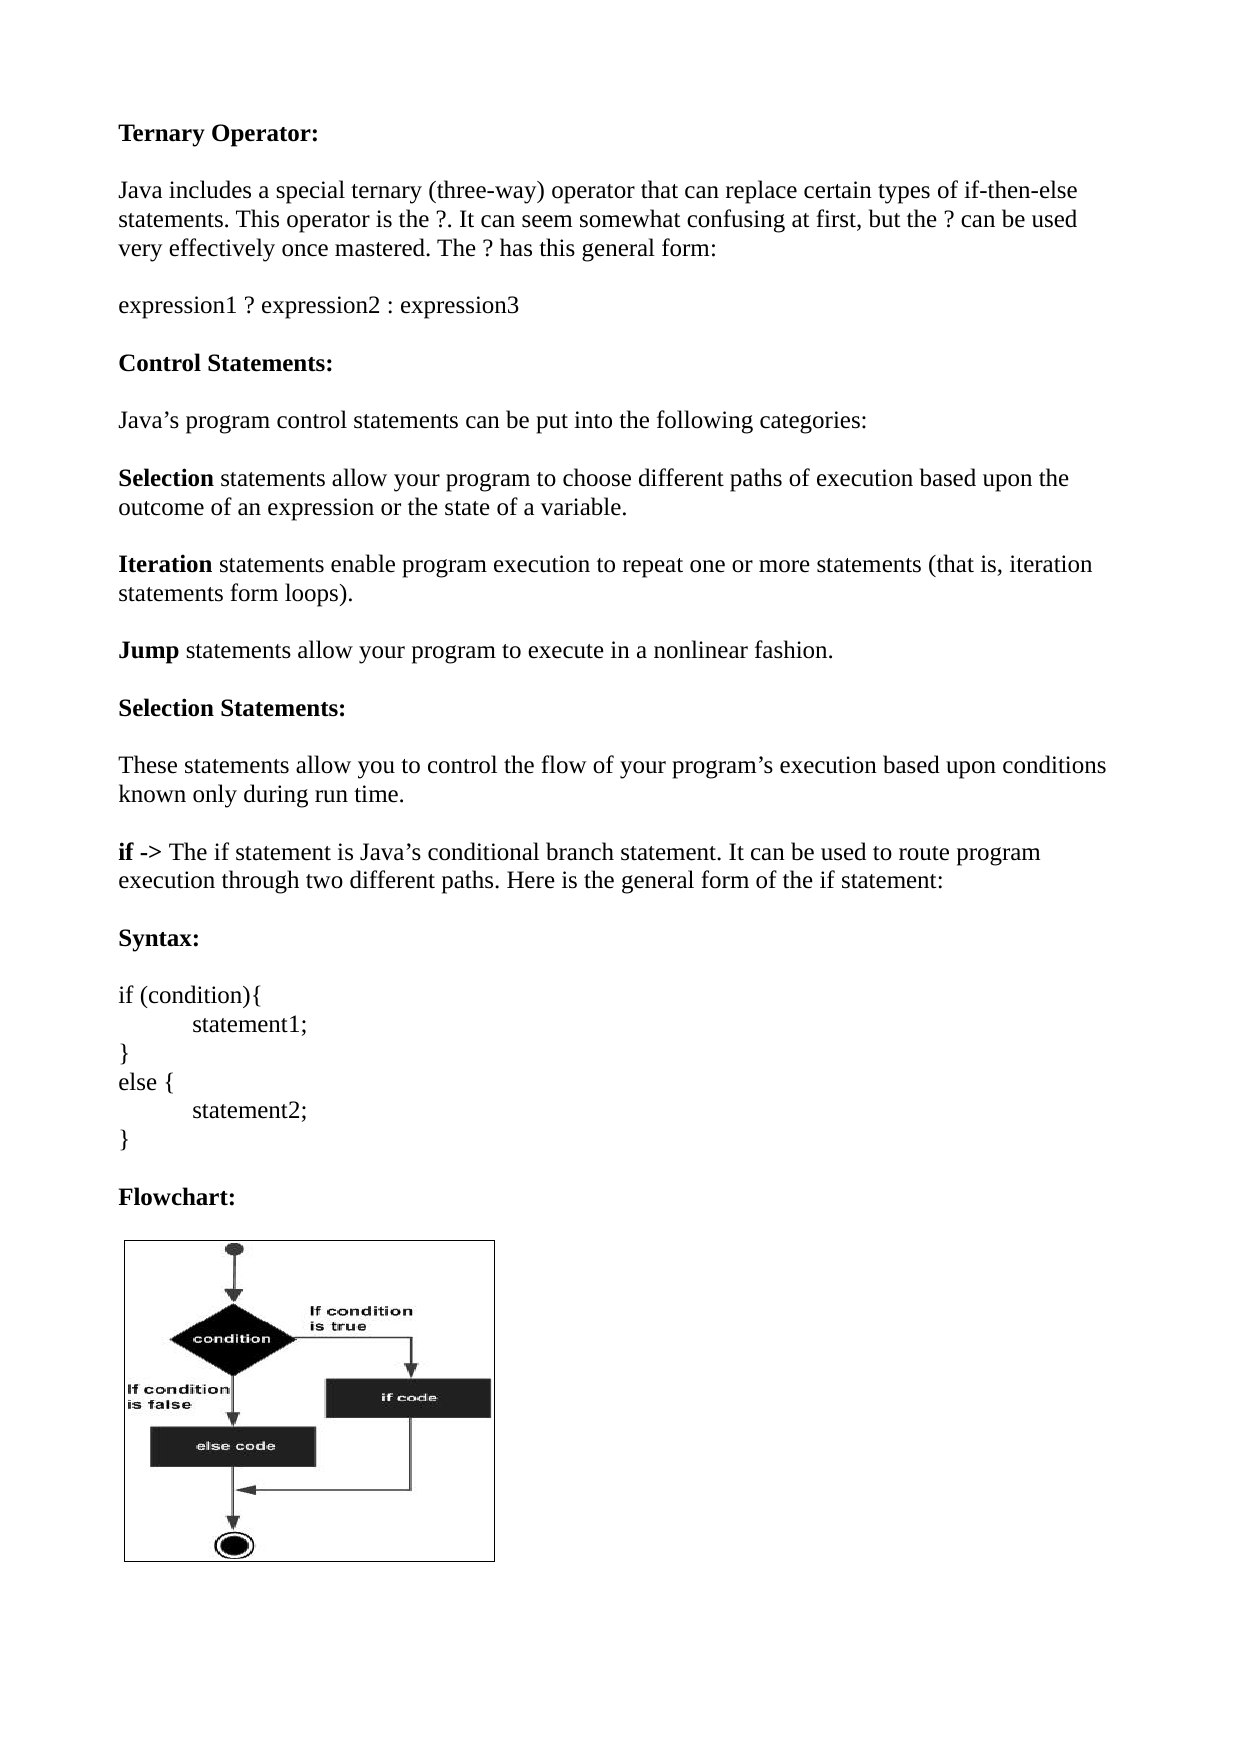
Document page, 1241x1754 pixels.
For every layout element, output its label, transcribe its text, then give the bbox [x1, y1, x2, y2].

text Flowchart: [118, 1182, 1122, 1211]
text } [118, 1124, 1122, 1153]
text else { [118, 1067, 1122, 1096]
picture [127, 1243, 492, 1559]
text Jump statements allow your program to execute in a nonlinear fashion. [118, 636, 1122, 664]
text expression1 ? expression2 : expression3 [118, 291, 1122, 319]
text statement1; [118, 1009, 1122, 1038]
text Ternary Operator: [118, 118, 1122, 147]
text Selection statements allow your program to choose different paths of execution based upon the outcome of an expression or the state of a variable. [118, 463, 1122, 521]
text These statements allow you to control the flow of your program’s execution based upon conditions known only during run time. [118, 751, 1122, 808]
text Selection Statements: [118, 693, 1122, 722]
text statement2; [118, 1096, 1122, 1124]
text } [118, 1038, 1122, 1067]
text if -> The if statement is Java’s conditional branch statement. It can be used to route program execution through two different paths. Here is the general form of the if statement: [118, 837, 1122, 894]
text Control Statements: [118, 348, 1122, 377]
text Java’s program control statements can be put into the following categories: [118, 406, 1122, 434]
text Syntax: [118, 923, 1122, 952]
text Java includes a special ternary (three-way) operator that can replace certain types of if-then-else statements. This operator is the ?. It can seem somewhat confusing at first, but the ? can be used very effectively once mastered. The ? has this general form: [118, 176, 1122, 262]
text Iteration statements enable program execution to repeat one or more statements (that is, iteration statements form loops). [118, 549, 1122, 607]
text if (condition){ [118, 981, 1122, 1009]
